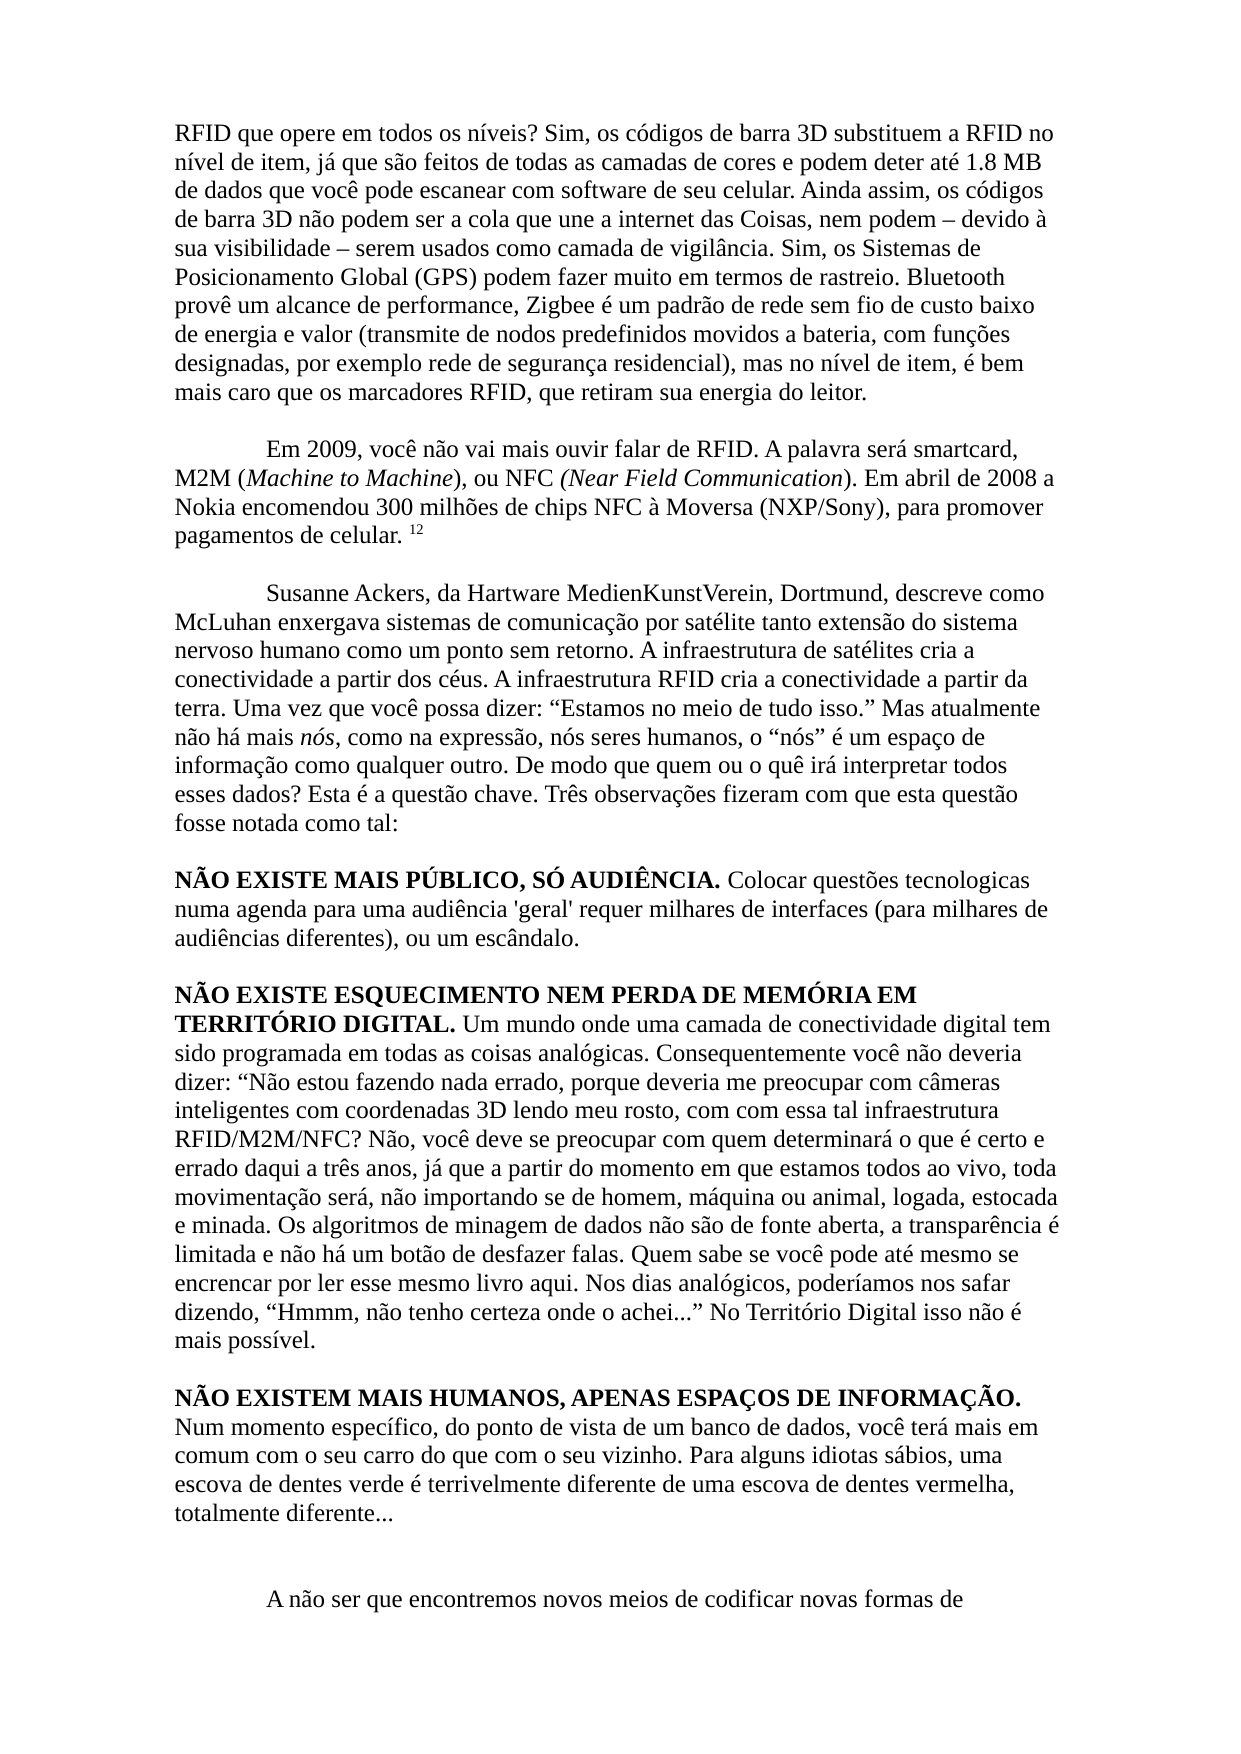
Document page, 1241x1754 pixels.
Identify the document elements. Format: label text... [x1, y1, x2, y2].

text NÃO EXISTEM MAIS HUMANOS, APENAS ESPAÇOS DE INFORMAÇÃO. Num momento específico, do ponto de vista de um banco de dados, você terá mais em comum com o seu carro do que com o seu vizinho. Para alguns idiotas sábios, uma escova de dentes verde é terrivelmente diferente de uma escova de dentes vermelha, totalmente diferente... [174, 1383, 1061, 1527]
text Em 2009, você não vai mais ouvir falar de RFID. A palavra será smartcard, M2M (Machine to Machine), ou NFC (Near Field Communication). Em abril de 2008 a Nokia encomendou 300 milhões de chips NFC à Moversa (NXP/Sony), para promover pagamentos de celular. 12 [174, 434, 1061, 549]
text RFID que opere em todos os níveis? Sim, os códigos de barra 3D substituem a RFID no nível de item, já que são feitos de todas as camadas de cores e podem deter até 1.8 MB de dados que você pode escanear com software de seu celular. Ainda assim, os códigos de barra 3D não podem ser a cola que une a internet das Coisas, nem podem – devido à sua visibilidade – serem usados como camada de vigilância. Sim, os Sistemas de Posicionamento Global (GPS) podem fazer muito em termos de rastreio. Bluetooth provê um alcance de performance, Zigbee é um padrão de rede sem fio de custo baixo de energia e valor (transmite de nodos predefinidos movidos a bateria, com funções designadas, por exemplo rede de segurança residencial), mas no nível de item, é bem mais caro que os marcadores RFID, que retiram sua energia do leitor. [174, 118, 1061, 406]
text A não ser que encontremos novos meios de codificar novas formas de [174, 1584, 1061, 1613]
text NÃO EXISTE MAIS PÚBLICO, SÓ AUDIÊNCIA. Colocar questões tecnologicas numa agenda para uma audiência 'geral' requer milhares de interfaces (para milhares de audiências diferentes), ou um escândalo. [174, 866, 1061, 952]
text NÃO EXISTE ESQUECIMENTO NEM PERDA DE MEMÓRIA EM TERRITÓRIO DIGITAL. Um mundo onde uma camada de conectividade digital tem sido programada em todas as coisas analógicas. Consequentemente você não deveria dizer: “Não estou fazendo nada errado, porque deveria me preocupar com câmeras inteligentes com coordenadas 3D lendo meu rosto, com com essa tal infraestrutura RFID/M2M/NFC? Não, você deve se preocupar com quem determinará o que é certo e errado daqui a três anos, já que a partir do momento em que estamos todos ao vivo, toda movimentação será, não importando se de homem, máquina ou animal, logada, estocada e minada. Os algoritmos de minagem de dados não são de fonte aberta, a transparência é limitada e não há um botão de desfazer falas. Quem sabe se você pode até mesmo se encrencar por ler esse mesmo livro aqui. Nos dias analógicos, poderíamos nos safar dizendo, “Hmmm, não tenho certeza onde o achei...” No Território Digital isso não é mais possível. [174, 981, 1061, 1354]
text Susanne Ackers, da Hartware MedienKunstVerein, Dortmund, descreve como McLuhan enxergava sistemas de comunicação por satélite tanto extensão do sistema nervoso humano como um ponto sem retorno. A infraestrutura de satélites cria a conectividade a partir dos céus. A infraestrutura RFID cria a conectividade a partir da terra. Uma vez que você possa dizer: “Estamos no meio de tudo isso.” Mas atualmente não há mais nós, como na expressão, nós seres humanos, o “nós” é um espaço de informação como qualquer outro. De modo que quem ou o quê irá interpretar todos esses dados? Esta é a questão chave. Três observações fizeram com que esta questão fosse notada como tal: [174, 578, 1061, 837]
